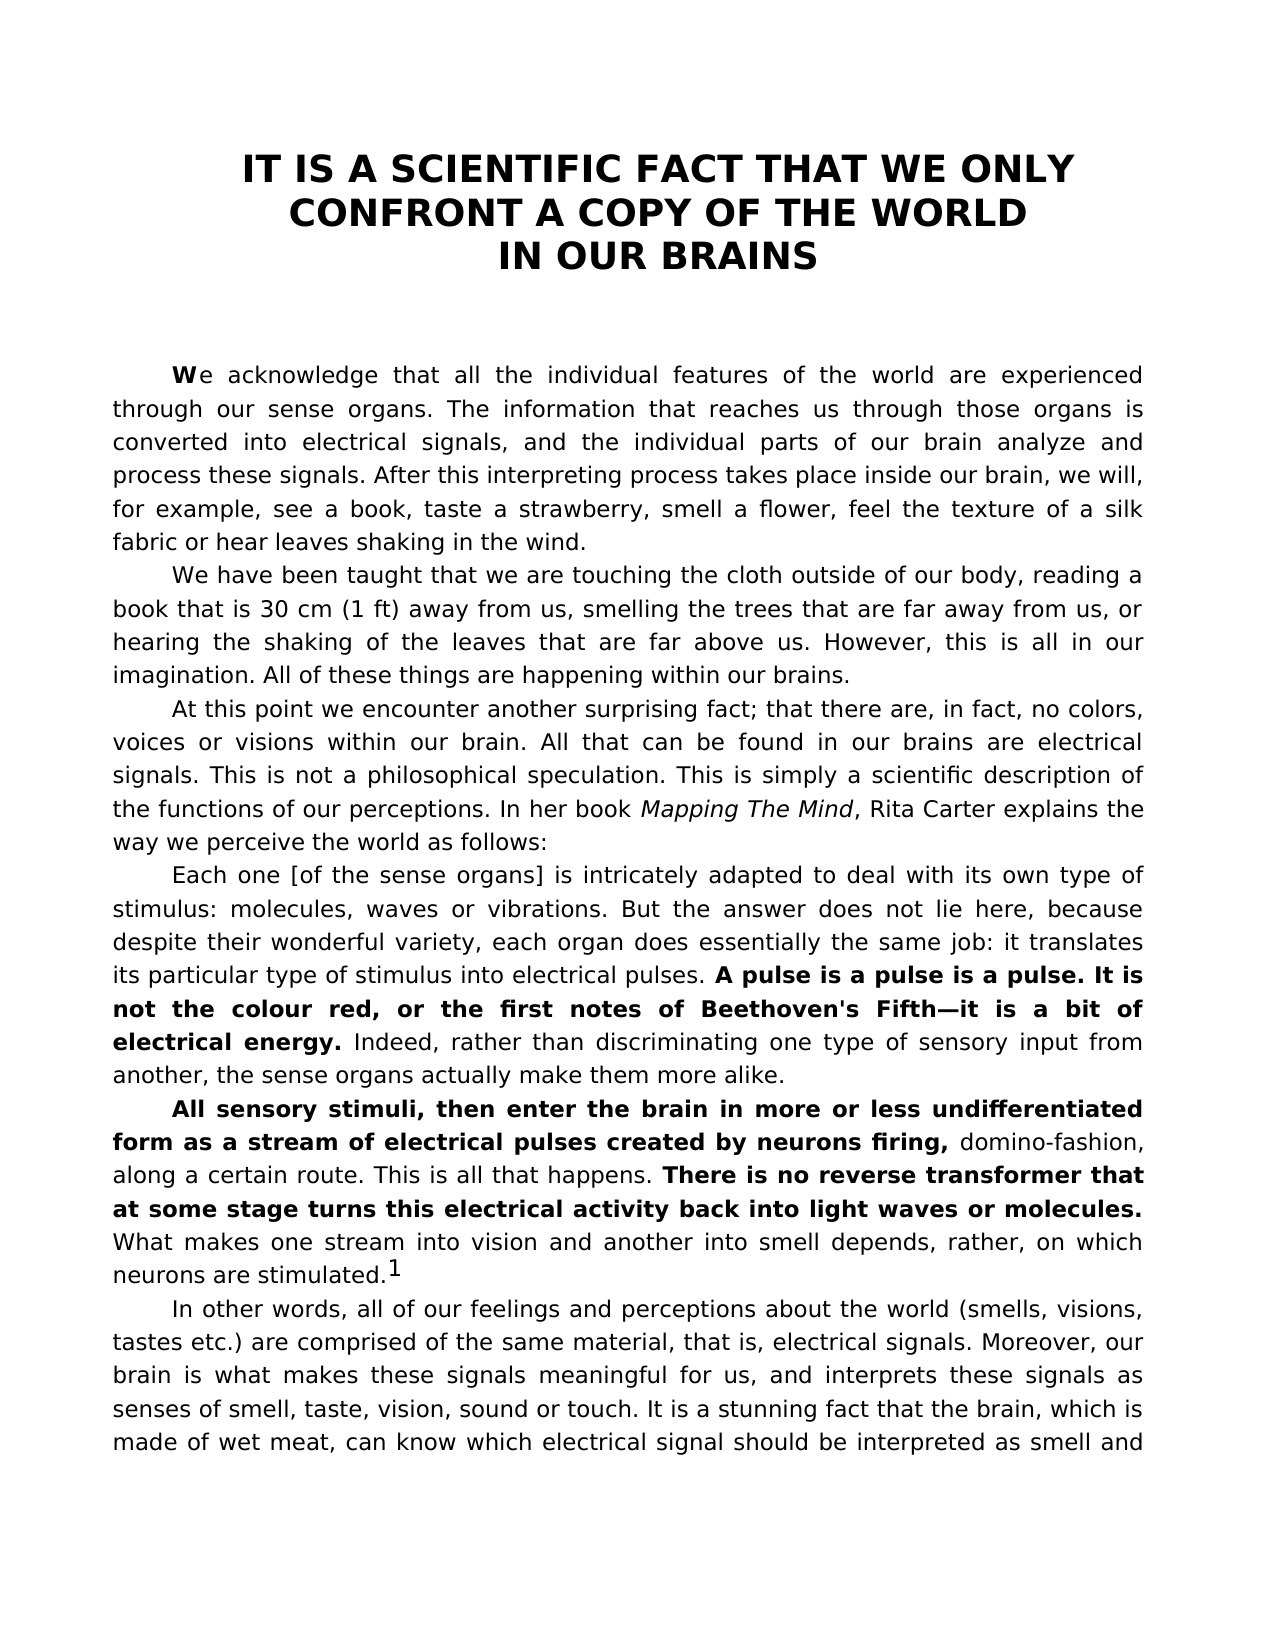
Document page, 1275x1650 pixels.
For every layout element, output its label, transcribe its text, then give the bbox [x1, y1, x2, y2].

text IT IS A SCIENTIFIC FACT THAT WE ONLY CONFRONT A COPY OF THE WORLD [172, 148, 1145, 235]
text Each one [of the sense organs] is intricately adapted to deal with its own type of stimulus: molecules, waves or vibrations. But the answer does not lie here, because despite their wonderful variety, each organ does essentially the same job: it translates its particular type of stimulus into electrical pulses. A pulse is a pulse is a pulse. It is not the colour red, or the first notes of Beethoven's Fifth—it is a bit of electrical energy. Indeed, rather than discriminating one type of sensory input from another, the sense organs actually make them more alike. [112, 857, 1145, 1090]
text We acknowledge that all the individual features of the world are experienced through our sense organs. The information that reaches us through those organs is converted into electrical signals, and the individual parts of our brain analyze and process these signals. After this interpreting process takes place inside our brain, we will, for example, see a book, taste a strawberry, smell a flower, feel the texture of a silk fabric or hear leaves shaking in the wind. [112, 357, 1145, 557]
text All sensory stimuli, then enter the brain in more or less undifferentiated form as a stream of electrical pulses created by neurons firing, domino-fashion, along a certain route. This is all that happens. There is no reverse transformer that at some stage turns this electrical activity back into light waves or molecules. What makes one stream into vision and another into smell depends, rather, on which neurons are stimulated.1 [112, 1090, 1145, 1290]
text IN OUR BRAINS [112, 235, 1145, 278]
text At this point we encounter another surprising fact; that there are, in fact, no colors, voices or visions within our brain. All that can be found in our brains are electrical signals. This is not a philosophical speculation. This is simply a scientific description of the functions of our perceptions. In her book Mapping The Mind, Rita Carter explains the way we perceive the world as follows: [112, 690, 1145, 857]
text In other words, all of our feelings and perceptions about the world (smells, visions, tastes etc.) are comprised of the same material, that is, electrical signals. Moreover, our brain is what makes these signals meaningful for us, and interprets these signals as senses of smell, taste, vision, sound or touch. It is a stunning fact that the brain, which is made of wet meat, can know which electrical signal should be interpreted as smell and [112, 1290, 1145, 1457]
text We have been taught that we are touching the cloth outside of our body, reading a book that is 30 cm (1 ft) away from us, smelling the trees that are far away from us, or hearing the shaking of the leaves that are far above us. However, this is all in our imagination. All of these things are happening within our brains. [112, 557, 1145, 690]
